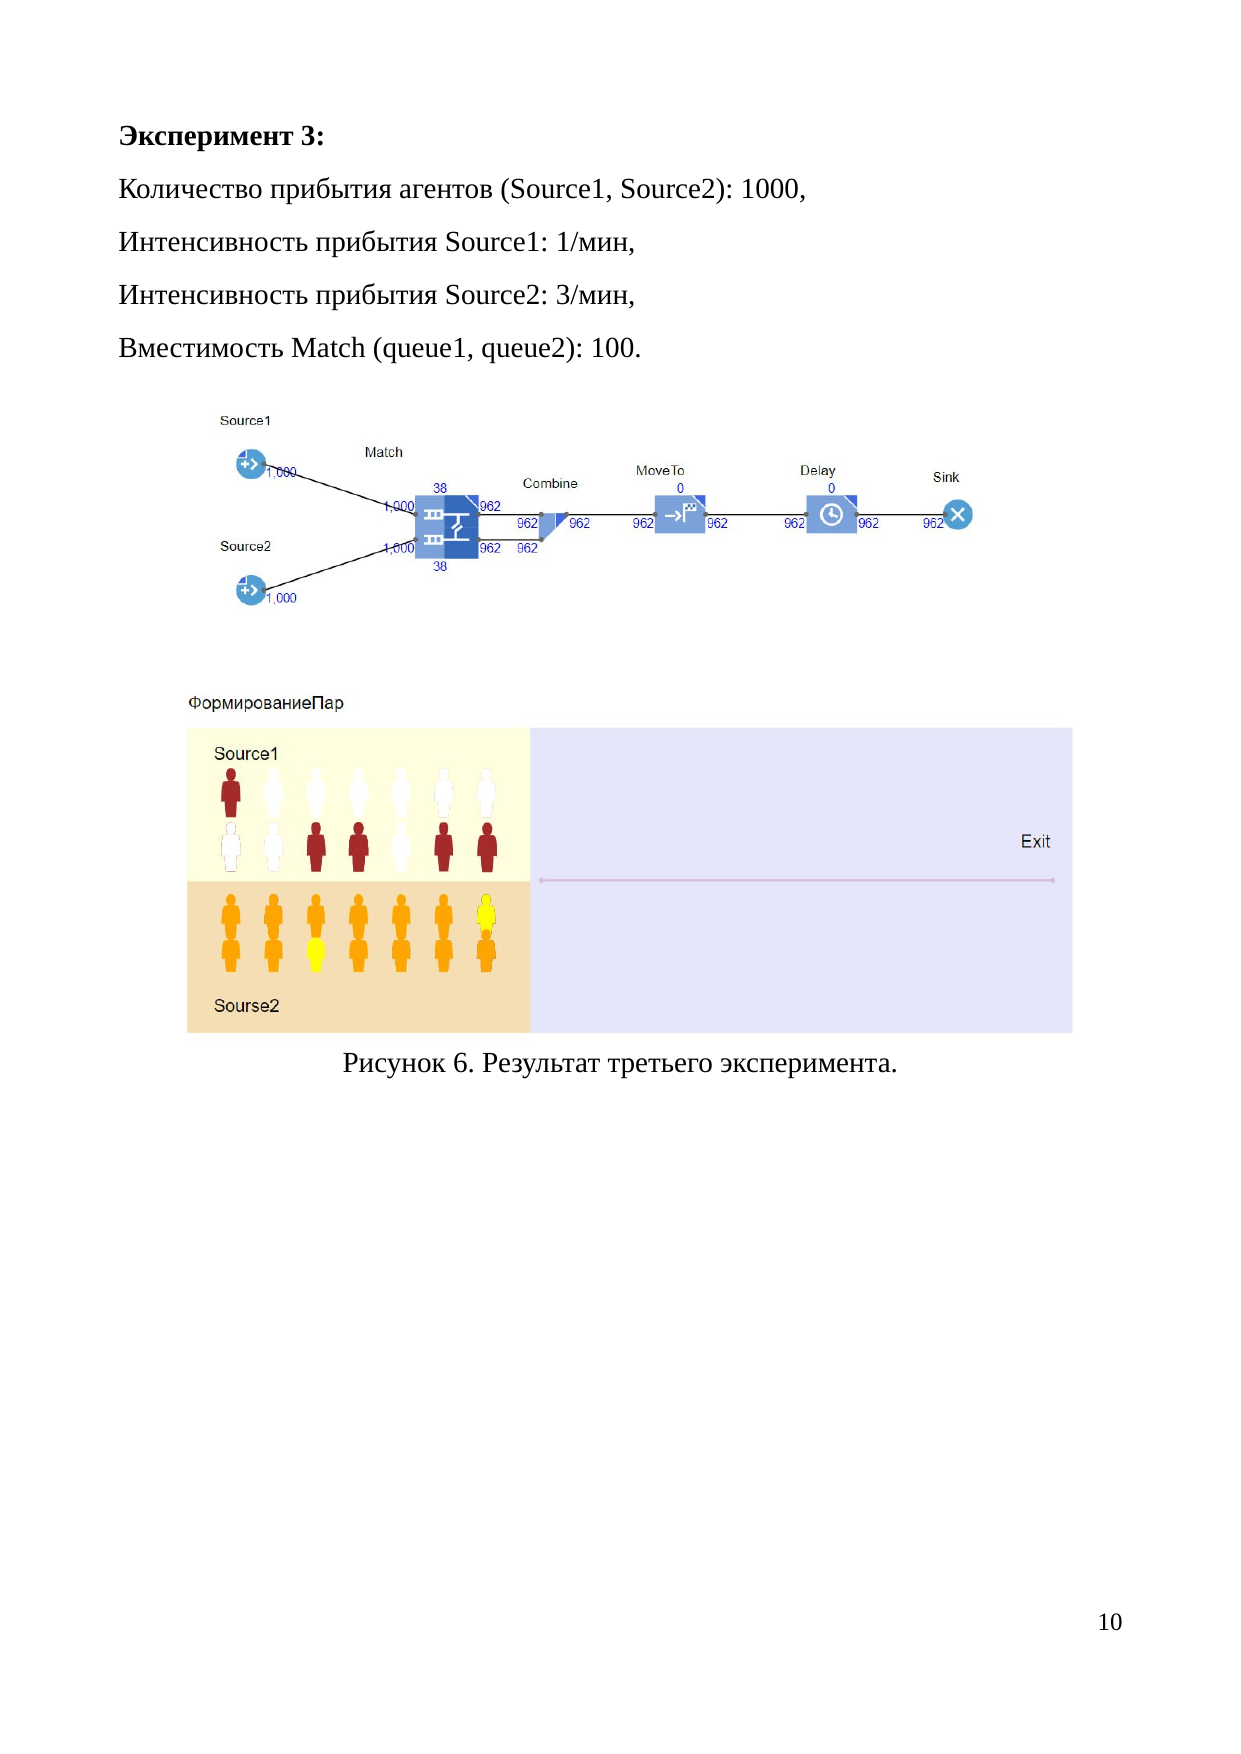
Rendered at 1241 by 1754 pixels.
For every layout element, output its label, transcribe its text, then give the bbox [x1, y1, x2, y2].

text Эксперимент 3: [118, 118, 1122, 152]
picture [121, 383, 1119, 1041]
text Вместимость Match (queue1, queue2): 100. [118, 331, 1122, 364]
text Интенсивность прибытия Source1: 1/мин, [118, 224, 1122, 258]
text Количество прибытия агентов (Source1, Source2): 1000, [118, 171, 1122, 205]
text Рисунок 6. Результат третьего эксперимента. [118, 384, 1122, 1079]
text Интенсивность прибытия Source2: 3/мин, [118, 277, 1122, 311]
